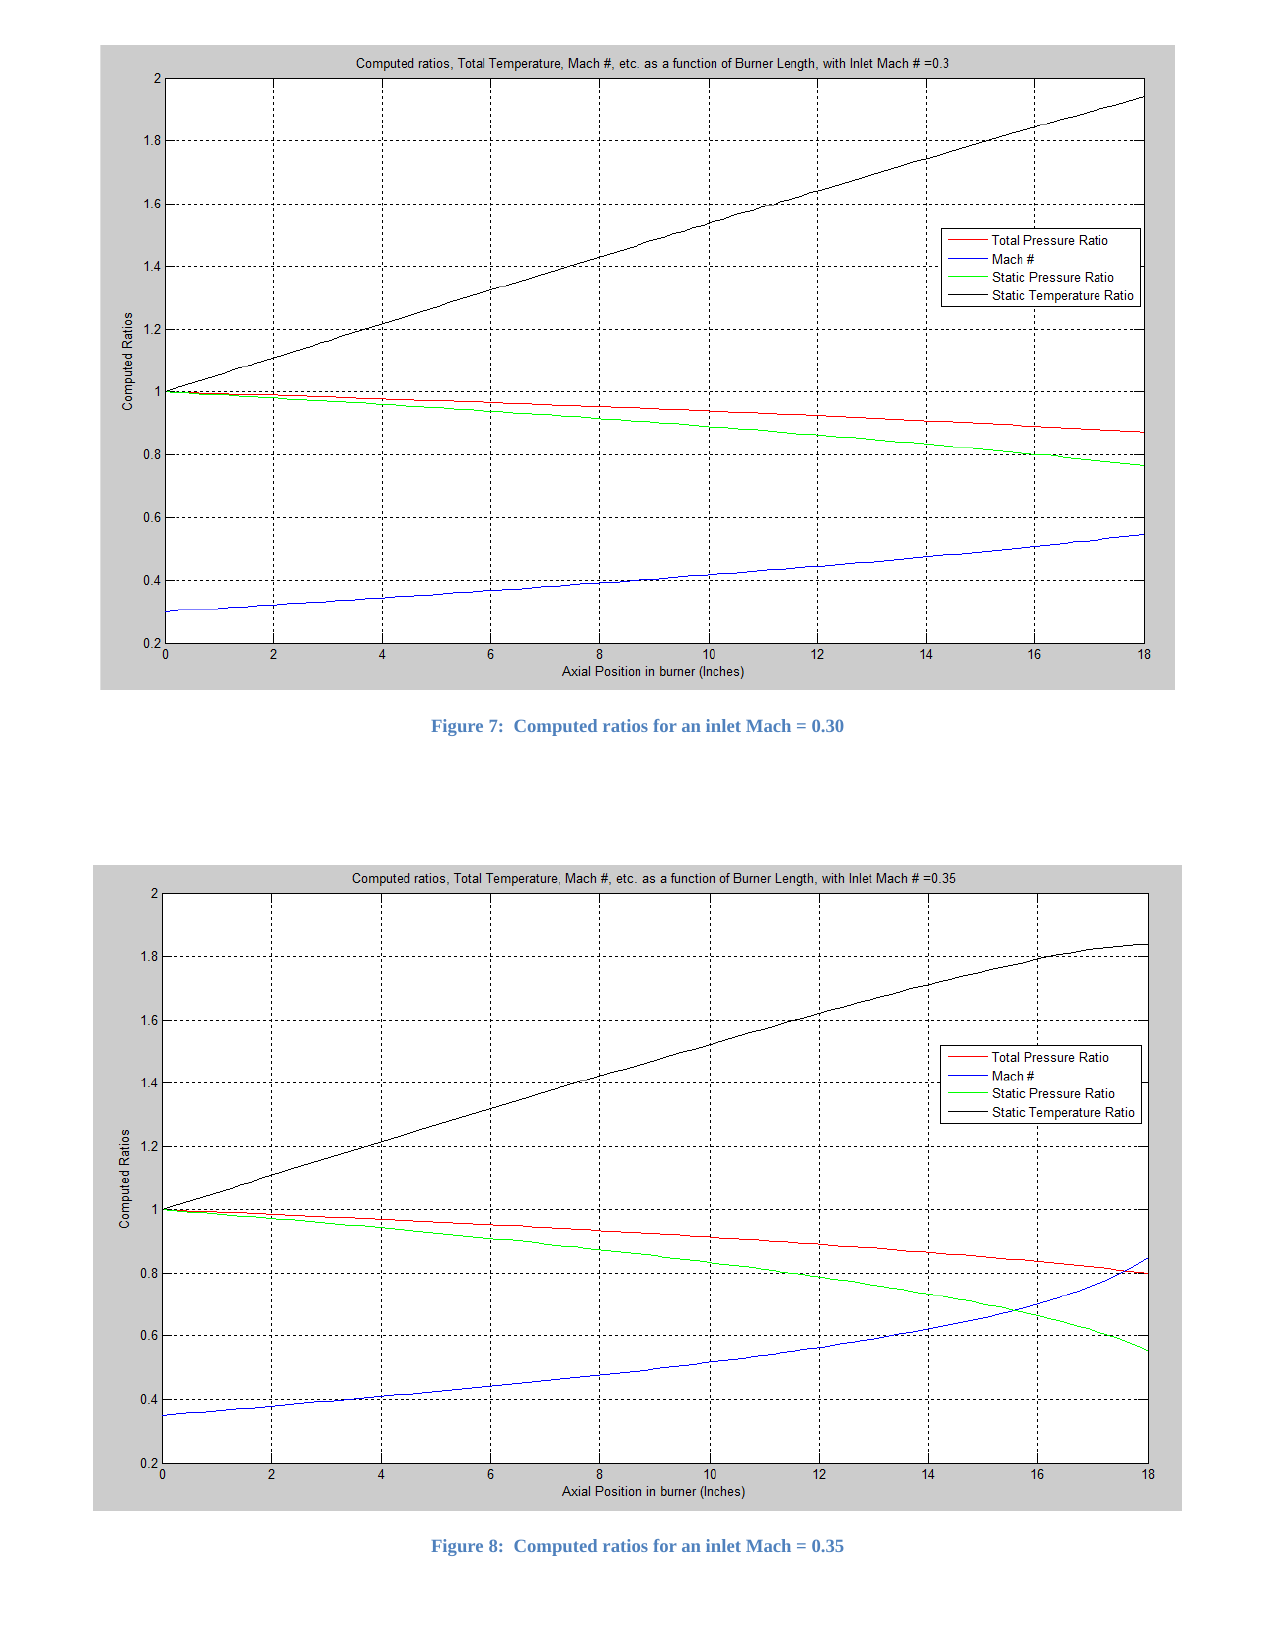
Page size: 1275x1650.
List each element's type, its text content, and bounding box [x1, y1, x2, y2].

text Figure 8: Computed ratios for an inlet Mach = 0.35 [45, 1535, 1230, 1557]
picture [93, 865, 1182, 1511]
text Figure 7: Computed ratios for an inlet Mach = 0.30 [45, 715, 1230, 737]
picture [100, 45, 1175, 690]
